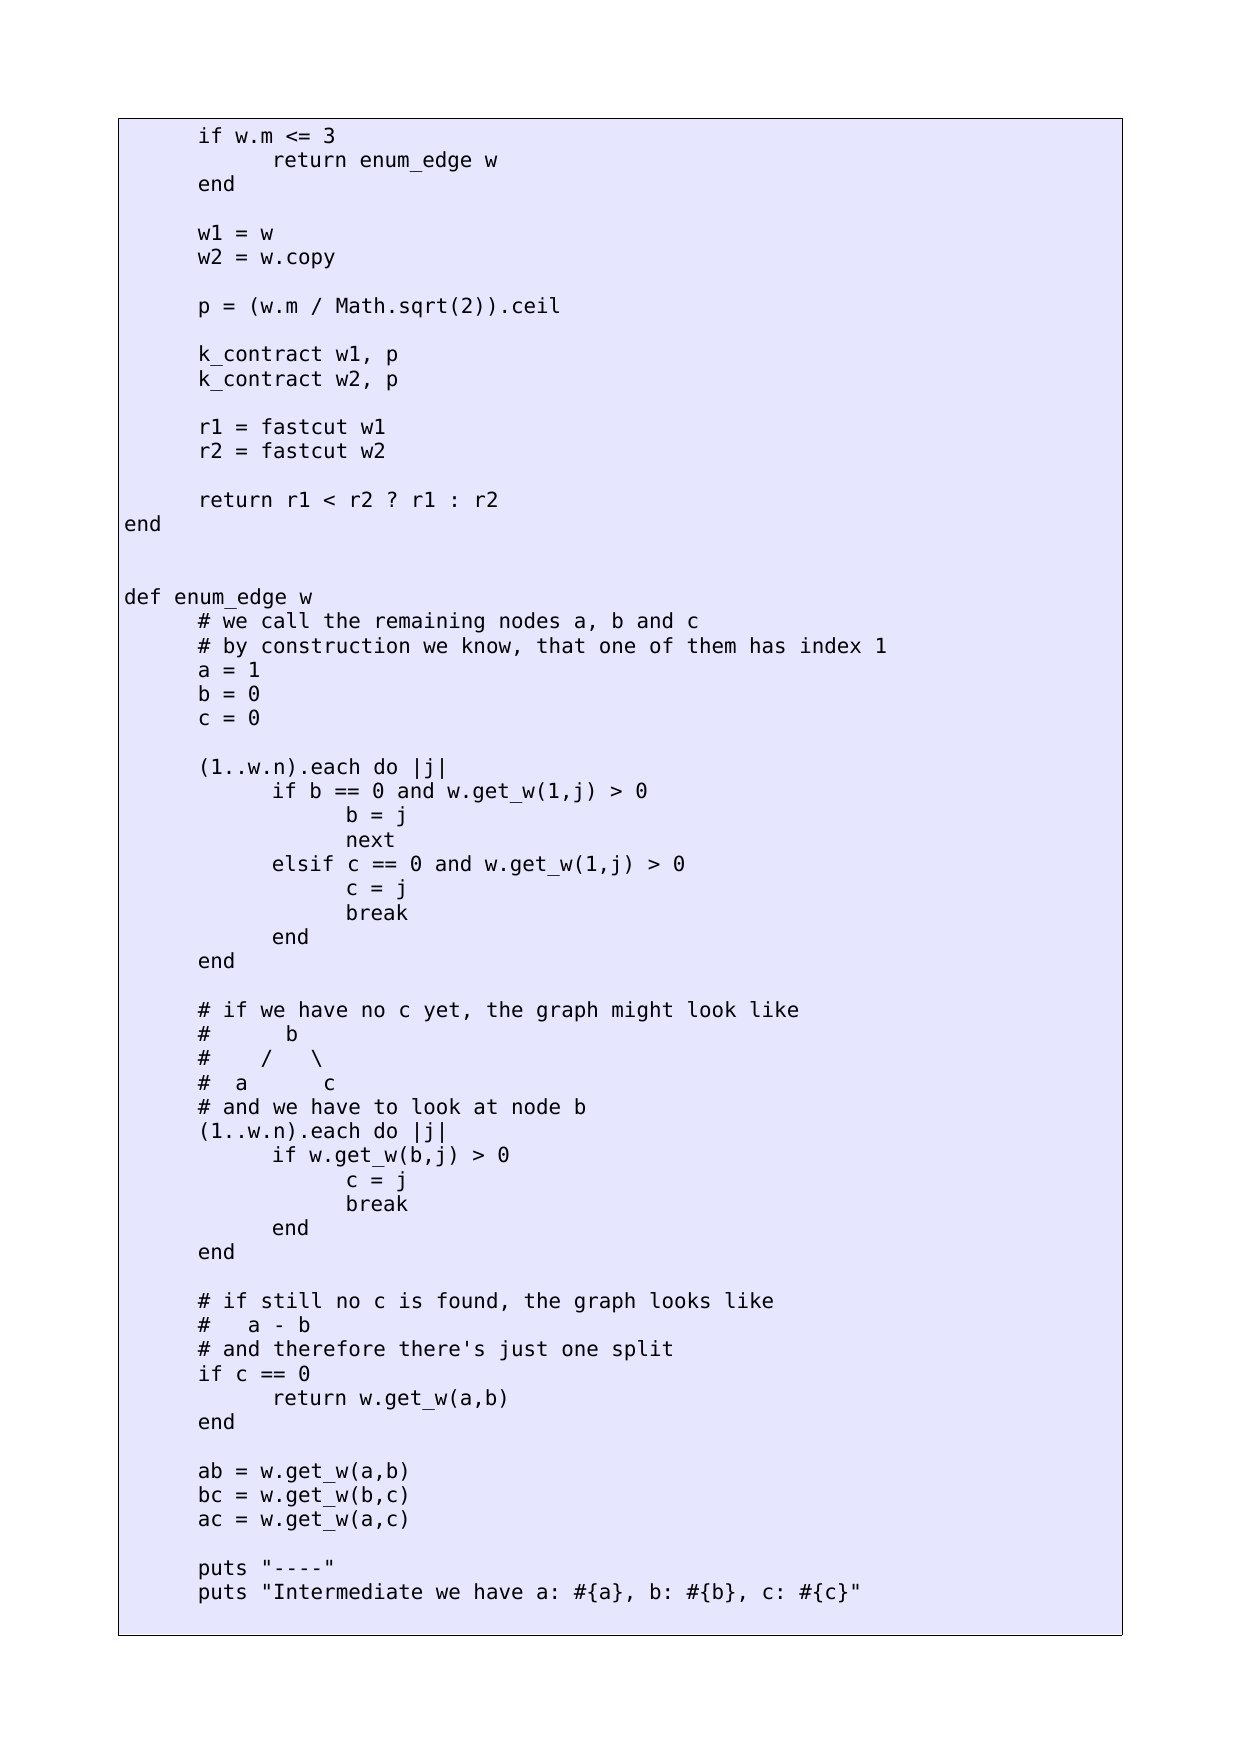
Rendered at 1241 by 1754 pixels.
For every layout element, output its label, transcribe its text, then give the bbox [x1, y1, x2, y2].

table_header if w.m <= 3 return enum_edge w end w1 = w w2 = w.copy p = (w.m / Math.sqrt(2)).ceil k_contract w1, p k_contract w2, p r1 = fastcut w1 r2 = fastcut w2 return r1 < r2 ? r1 : r2 end def enum_edge w # we call the remaining nodes a, b and c # by construction we know, that one of them has index 1 a = 1 b = 0 c = 0 (1..w.n).each do |j| if b == 0 and w.get_w(1,j) > 0 b = j next elsif c == 0 and w.get_w(1,j) > 0 c = j break end end # if we have no c yet, the graph might look like # b # / \ # a c # and we have to look at node b (1..w.n).each do |j| if w.get_w(b,j) > 0 c = j break end end # if still no c is found, the graph looks like # a - b # and therefore there's just one split if c == 0 return w.get_w(a,b) end ab = w.get_w(a,b) bc = w.get_w(b,c) ac = w.get_w(a,c) puts "----" puts "Intermediate we have a: #{a}, b: #{b}, c: #{c}" [119, 119, 1122, 1634]
